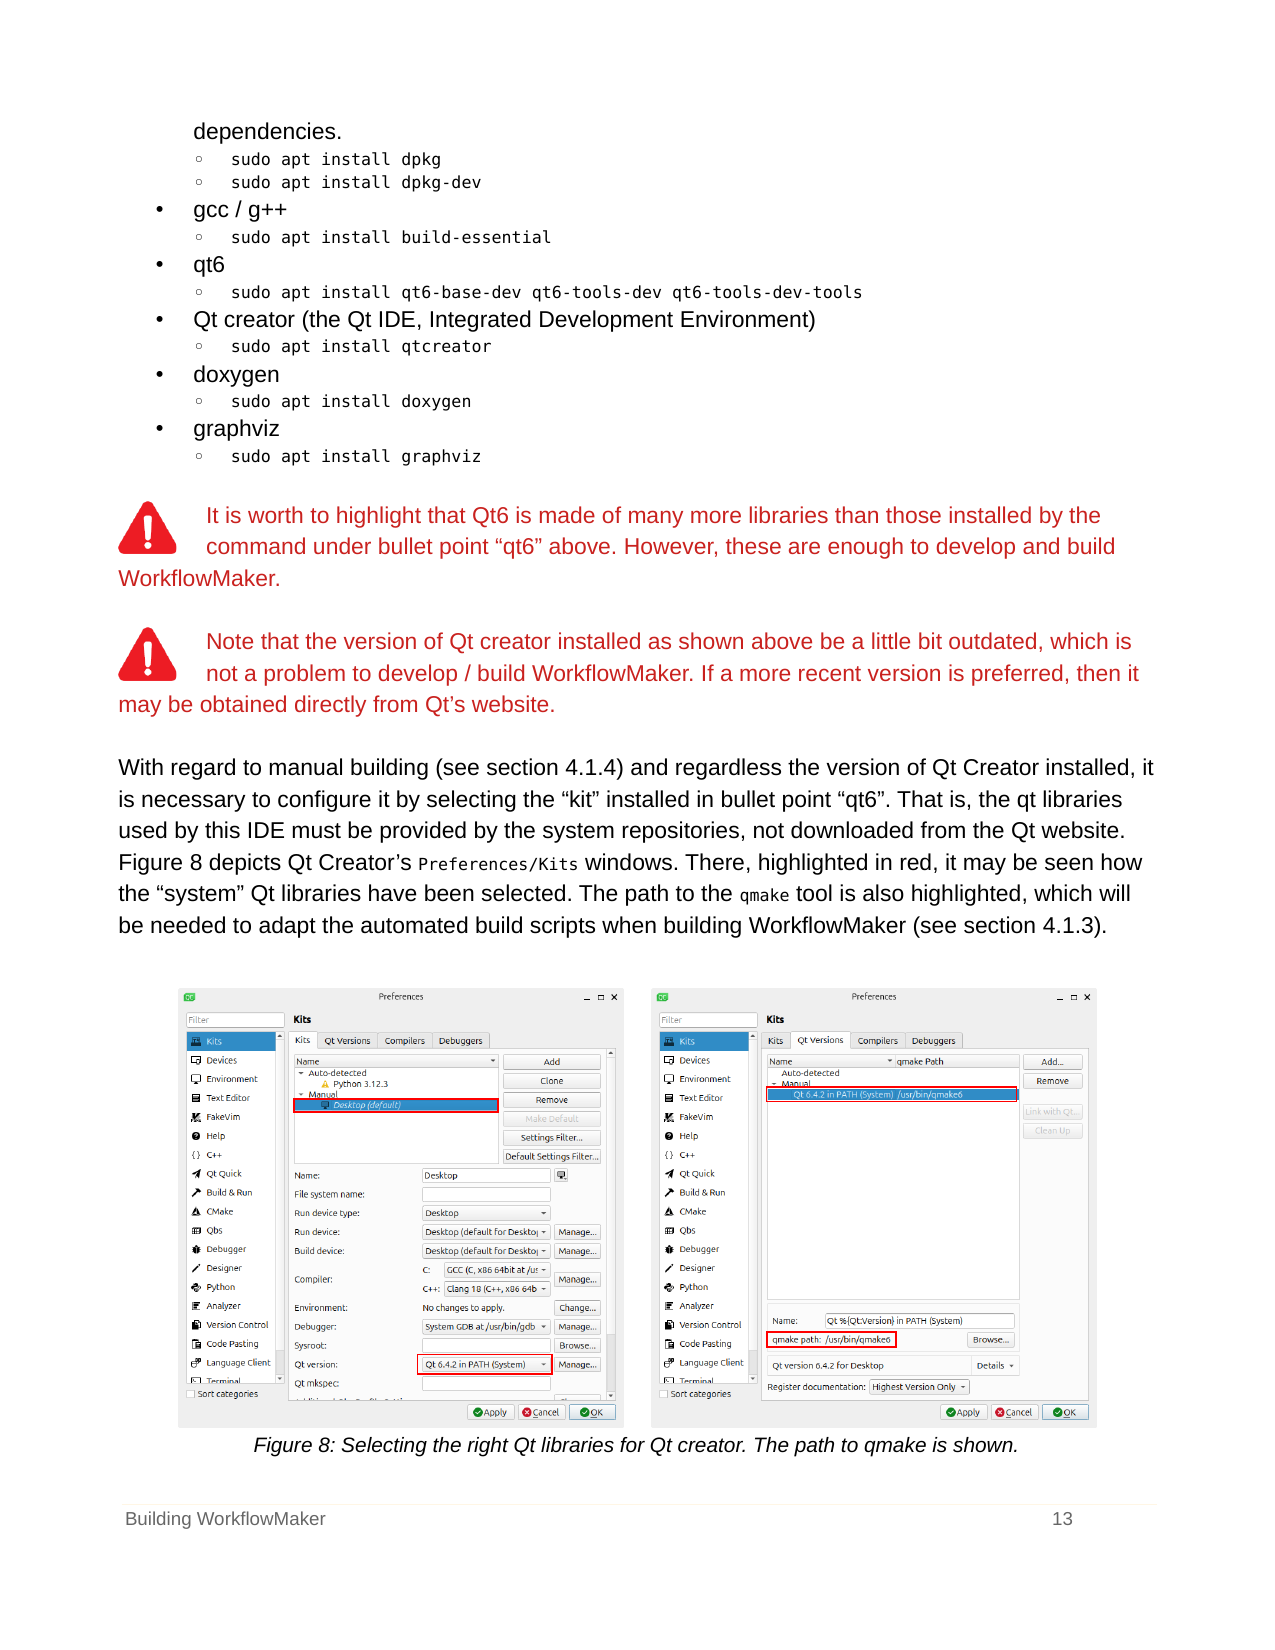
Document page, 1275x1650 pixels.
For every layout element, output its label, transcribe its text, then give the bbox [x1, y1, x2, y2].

list gcc / g++ [156, 196, 1157, 222]
list graphviz [156, 415, 1157, 442]
list sudo apt install qtcreator [192, 337, 1157, 357]
text Figure 8: Selecting the right Qt libraries for Qt creator. The path to qmake is shown. [178, 988, 1097, 1457]
list sudo apt install dpkg [192, 150, 1157, 169]
list sudo apt install qt6-base-dev qt6-tools-dev qt6-tools-dev-tools [192, 282, 1157, 302]
list doxygen [156, 361, 1157, 387]
text Note that the version of Qt creator installed as shown above be a little bit outdated, which is not a problem to develop / build WorkflowMaker. If a more recent version is preferred, then it may be obtained directly from Qt’s website. [118, 628, 1157, 717]
list sudo apt install dpkg-dev [192, 173, 1157, 192]
text With regard to manual building (see section 4.1.4) and regardless the version of Qt Creator installed, it is necessary to configure it by selecting the “kit” installed in bullet point “qt6”. That is, the qt libraries used by this IDE must be provided by the system repositories, not downloaded from the Qt website. Figure 8 depicts Qt Creator’s Preferences/Kits windows. There, highlighted in red, it may be seen how the “system” Qt libraries have been selected. The path to the qmake tool is also highlighted, which will be needed to adapt the automated build scripts when building WorkflowMaker (see section 4.1.3). [118, 754, 1157, 938]
picture [118, 627, 177, 681]
list qt6 [156, 251, 1157, 277]
list Qt creator (the Qt IDE, Integrated Development Environment) [156, 306, 1157, 332]
text It is worth to highlight that Qt6 is made of many more libraries than those installed by the command under bullet point “qt6” above. However, these are enough to develop and build WorkflowMaker. [118, 502, 1157, 591]
list sudo apt install graphviz [192, 447, 1157, 466]
list dependencies. [156, 118, 1157, 144]
list sudo apt install doxygen [192, 392, 1157, 411]
list sudo apt install build-essential [192, 228, 1157, 247]
picture [118, 501, 177, 554]
